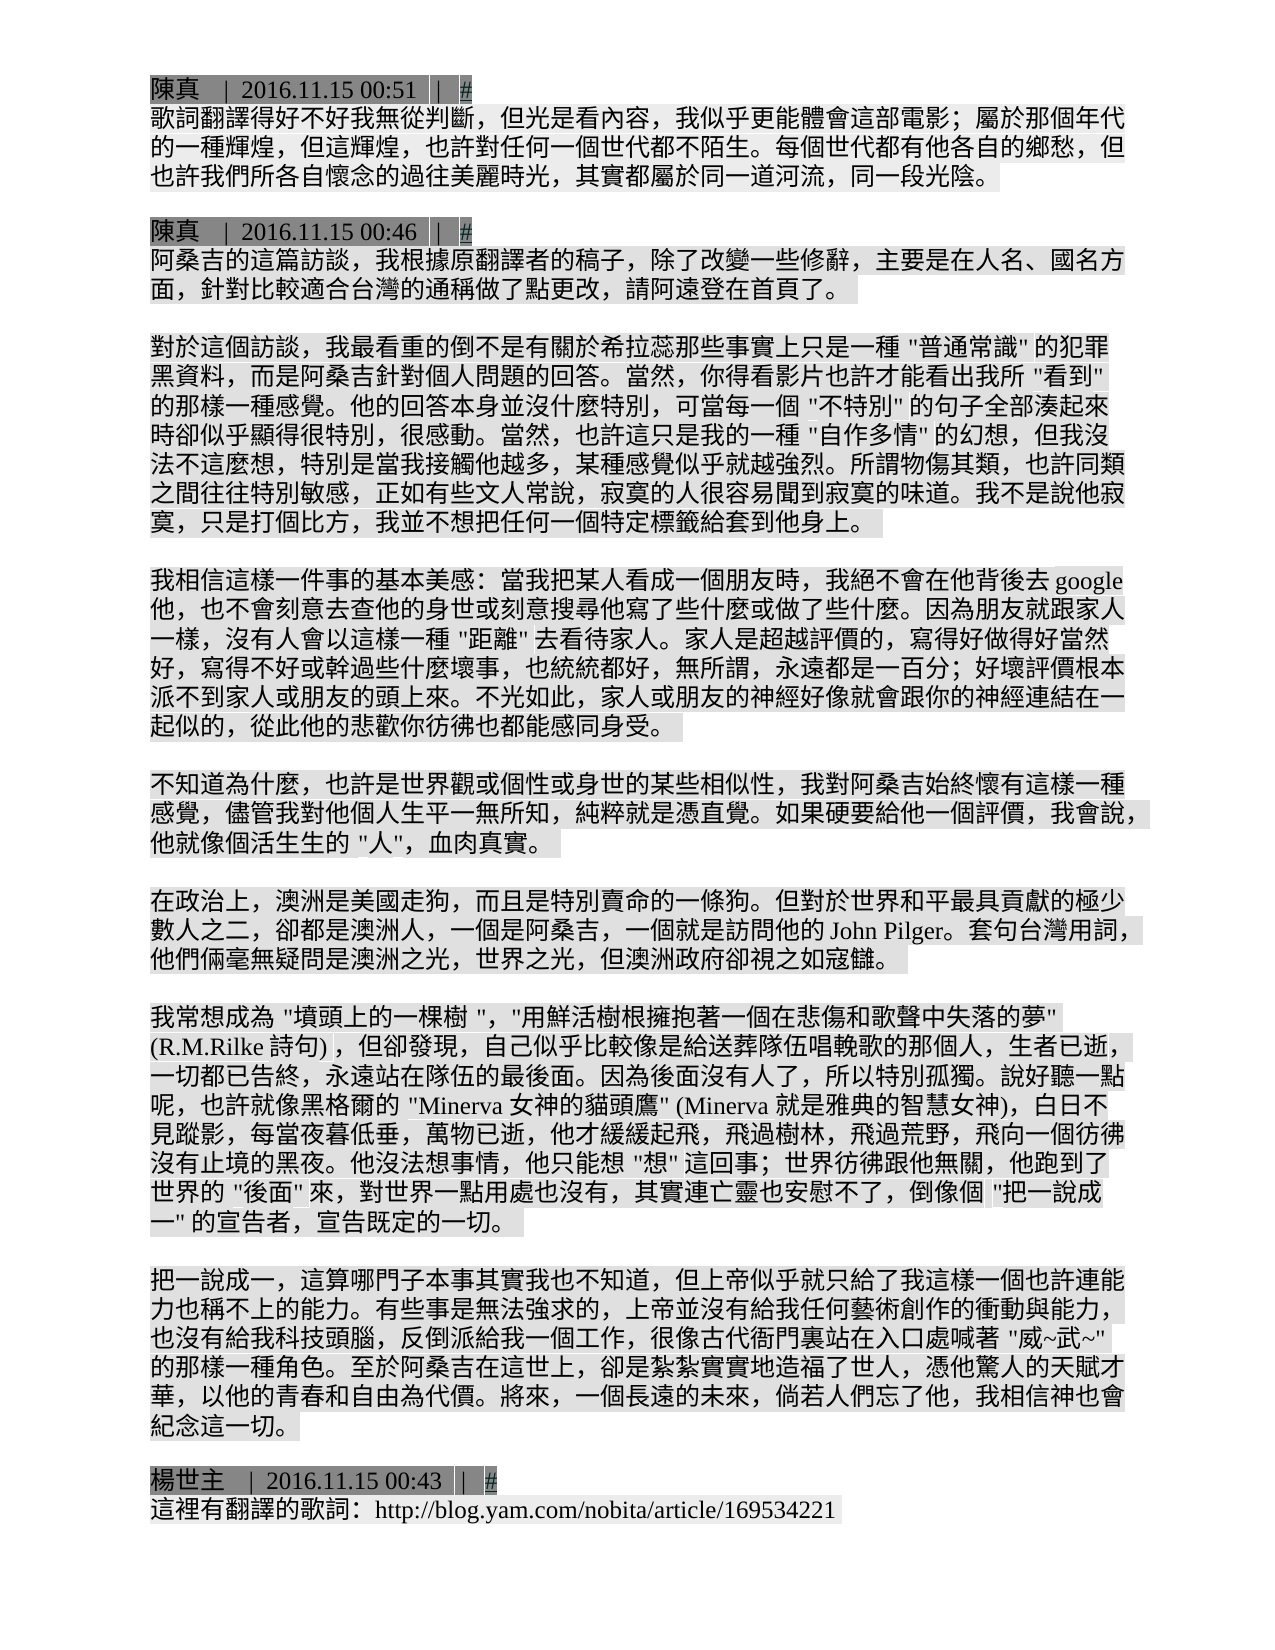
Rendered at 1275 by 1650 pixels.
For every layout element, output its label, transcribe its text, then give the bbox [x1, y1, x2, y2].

text 陳真 | 2016.11.15 00:51 | # [150, 75, 1125, 104]
text 阿桑吉的這篇訪談，我根據原翻譯者的稿子，除了改變一些修辭，主要是在人名、國名方面，針對比較適合台灣的通稱做了點更改，請阿遠登在首頁了。 對於這個訪談，我最看重的倒不是有關於希拉蕊那些事實上只是一種 "普通常識" 的犯罪黑資料，而是阿桑吉針對個人問題的回答。當然，你得看影片也許才能看出我所 "看到" 的那樣一種感覺。他的回答本身並沒什麼特別，可當每一個 "不特別" 的句子全部湊起來時卻似乎顯得很特別，很感動。當然，也許這只是我的一種 "自作多情" 的幻想，但我沒法不這麼想，特別是當我接觸他越多，某種感覺似乎就越強烈。所謂物傷其類，也許同類之間往往特別敏感，正如有些文人常說，寂寞的人很容易聞到寂寞的味道。我不是說他寂寞，只是打個比方，我並不想把任何一個特定標籤給套到他身上。 我相信這樣一件事的基本美感：當我把某人看成一個朋友時，我絕不會在他背後去google他，也不會刻意去查他的身世或刻意搜尋他寫了些什麼或做了些什麼。因為朋友就跟家人一樣，沒有人會以這樣一種 "距離" 去看待家人。家人是超越評價的，寫得好做得好當然好，寫得不好或幹過些什麼壞事，也統統都好，無所謂，永遠都是一百分；好壞評價根本派不到家人或朋友的頭上來。不光如此，家人或朋友的神經好像就會跟你的神經連結在一起似的，從此他的悲歡你彷彿也都能感同身受。 不知道為什麼，也許是世界觀或個性或身世的某些相似性，我對阿桑吉始終懷有這樣一種感覺，儘管我對他個人生平一無所知，純粹就是憑直覺。如果硬要給他一個評價，我會說，他就像個活生生的 "人"，血肉真實。 在政治上，澳洲是美國走狗，而且是特別賣命的一條狗。但對於世界和平最具貢獻的極少數人之二，卻都是澳洲人，一個是阿桑吉，一個就是訪問他的John Pilger。套句台灣用詞，他們倆毫無疑問是澳洲之光，世界之光，但澳洲政府卻視之如寇讎。 我常想成為 "墳頭上的一棵樹 "，"用鮮活樹根擁抱著一個在悲傷和歌聲中失落的夢" (R.M.Rilke詩句) ，但卻發現，自己似乎比較像是給送葬隊伍唱輓歌的那個人，生者已逝，一切都已告終，永遠站在隊伍的最後面。因為後面沒有人了，所以特別孤獨。說好聽一點呢，也許就像黑格爾的 "Minerva 女神的貓頭鷹" (Minerva 就是雅典的智慧女神)，白日不見蹤影，每當夜暮低垂，萬物已逝，他才緩緩起飛，飛過樹林，飛過荒野，飛向一個彷彿沒有止境的黑夜。他沒法想事情，他只能想 "想" 這回事；世界彷彿跟他無關，他跑到了世界的 "後面" 來，對世界一點用處也沒有，其實連亡靈也安慰不了，倒像個 "把一說成一" 的宣告者，宣告既定的一切。 把一說成一，這算哪門子本事其實我也不知道，但上帝似乎就只給了我這樣一個也許連能力也稱不上的能力。有些事是無法強求的，上帝並沒有給我任何藝術創作的衝動與能力，也沒有給我科技頭腦，反倒派給我一個工作，很像古代衙門裏站在入口處喊著 "威~武~" 的那樣一種角色。至於阿桑吉在這世上，卻是紮紮實實地造福了世人，憑他驚人的天賦才華，以他的青春和自由為代價。將來，一個長遠的未來，倘若人們忘了他，我相信神也會紀念這一切。 [150, 246, 1125, 1441]
text 楊世主 | 2016.11.15 00:43 | # [150, 1466, 1125, 1495]
text 這裡有翻譯的歌詞：http://blog.yam.com/nobita/article/169534221 [150, 1495, 1125, 1553]
text 陳真 | 2016.11.15 00:46 | # [150, 217, 1125, 246]
text 歌詞翻譯得好不好我無從判斷，但光是看內容，我似乎更能體會這部電影；屬於那個年代的一種輝煌，但這輝煌，也許對任何一個世代都不陌生。每個世代都有他各自的鄉愁，但也許我們所各自懷念的過往美麗時光，其實都屬於同一道河流，同一段光陰。 [150, 104, 1125, 192]
